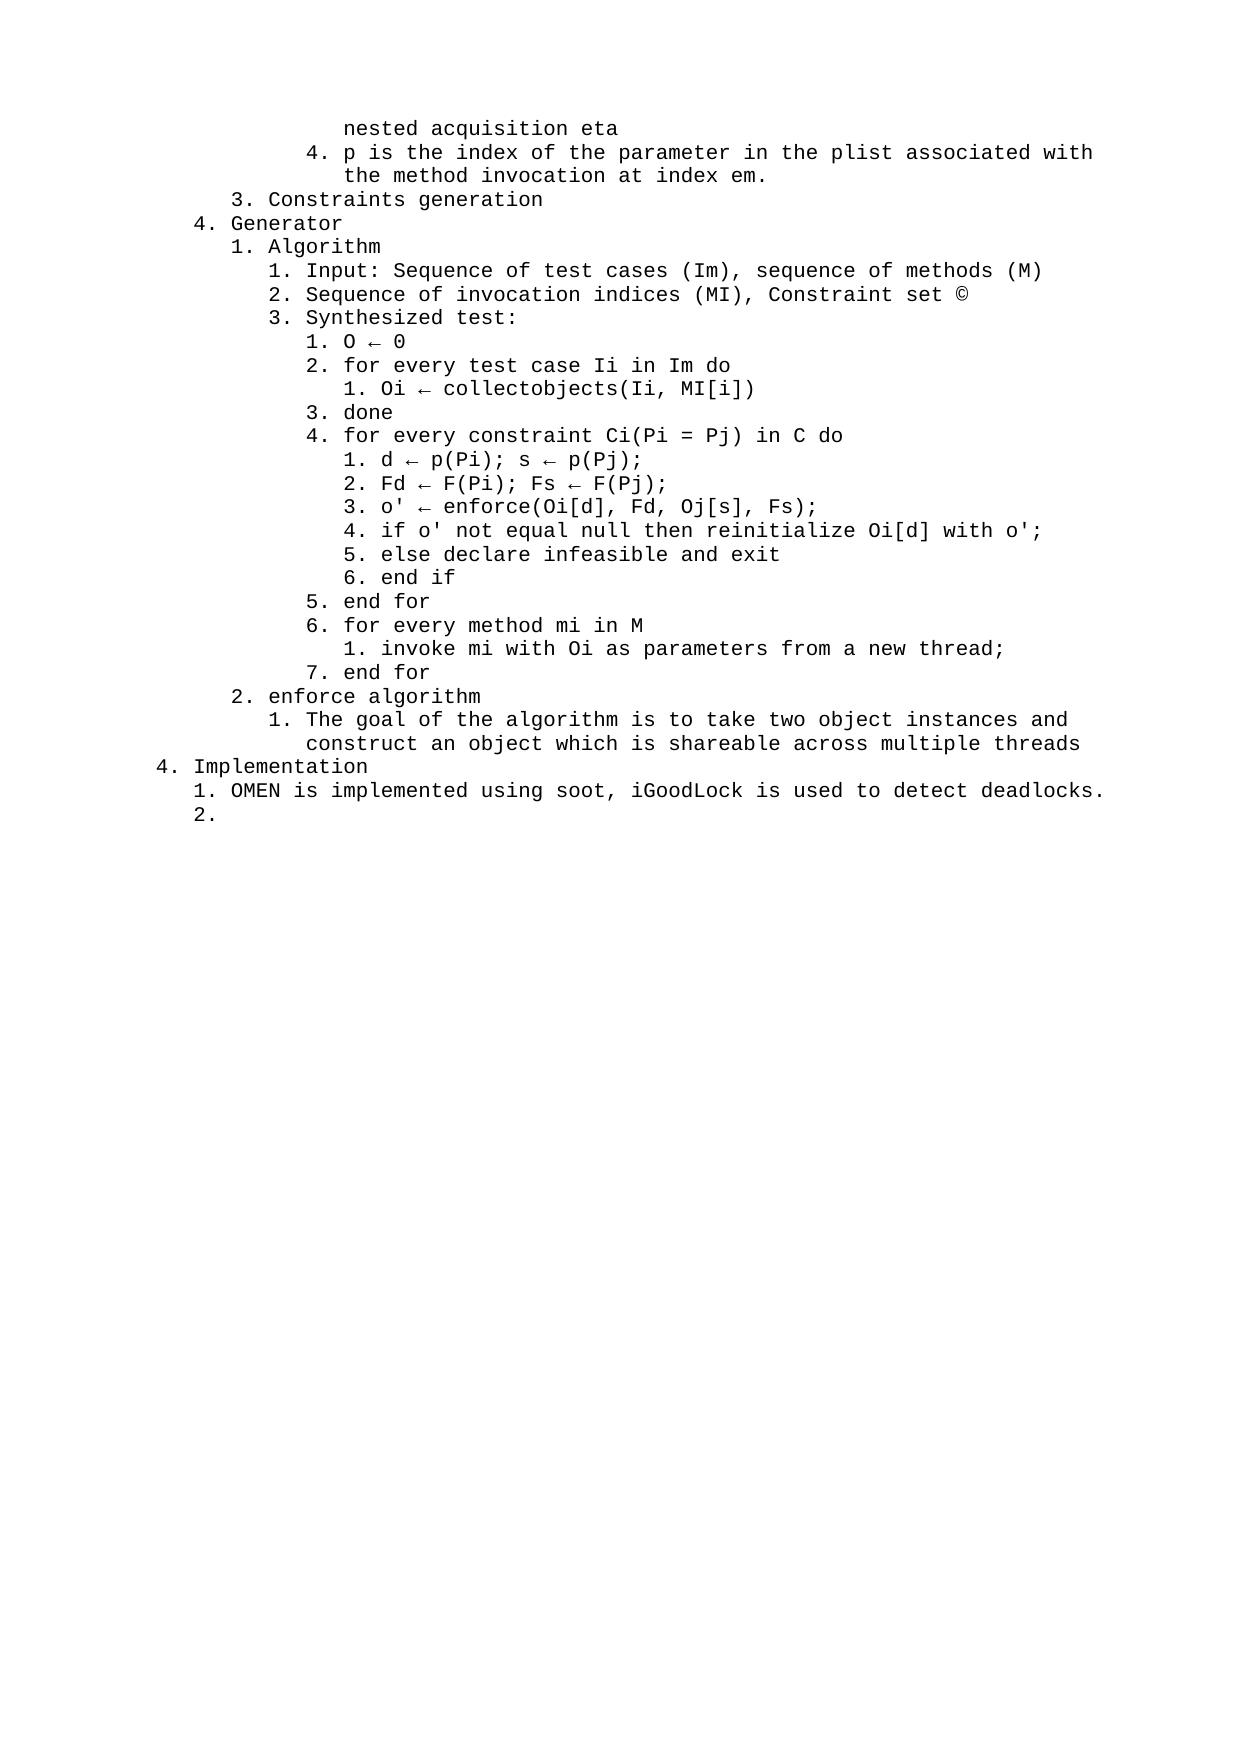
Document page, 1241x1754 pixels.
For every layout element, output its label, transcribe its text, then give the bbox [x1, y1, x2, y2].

list Constraints generation [231, 189, 1122, 213]
list O ← 0 [306, 331, 1122, 354]
list OMEN is implemented using soot, iGoodLock is used to detect deadlocks. [193, 780, 1122, 804]
list Algorithm [231, 236, 1122, 260]
list Synthesized test: [268, 307, 1122, 331]
list Fd ← F(Pi); Fs ← F(Pj); [343, 473, 1122, 496]
list done [306, 402, 1122, 426]
list for every method mi in M [306, 615, 1122, 638]
list enforce algorithm [231, 686, 1122, 709]
list Oi ← collectobjects(Ii, MI[i]) [343, 378, 1122, 402]
list else declare infeasible and exit [343, 544, 1122, 567]
list for every constraint Ci(Pi = Pj) in C do [306, 426, 1122, 449]
list end for [306, 662, 1122, 686]
list invoke mi with Oi as parameters from a new thread; [343, 638, 1122, 662]
list Sequence of invocation indices (MI), Constraint set © [268, 284, 1122, 307]
list p is the index of the parameter in the plist associated with the method invocation at index em. [306, 142, 1122, 189]
list end if [343, 567, 1122, 591]
list Generator [193, 213, 1122, 236]
list The goal of the algorithm is to take two object instances and construct an object which is shareable across multiple threads [268, 709, 1122, 757]
list nested acquisition eta [306, 118, 1122, 142]
list o' ← enforce(Oi[d], Fd, Oj[s], Fs); [343, 496, 1122, 520]
list if o' not equal null then reinitialize Oi[d] with o'; [343, 520, 1122, 544]
list for every test case Ii in Im do [306, 354, 1122, 378]
list d ← p(Pi); s ← p(Pj); [343, 449, 1122, 473]
list Implementation [156, 757, 1122, 780]
list end for [306, 591, 1122, 615]
list Input: Sequence of test cases (Im), sequence of methods (M) [268, 260, 1122, 284]
